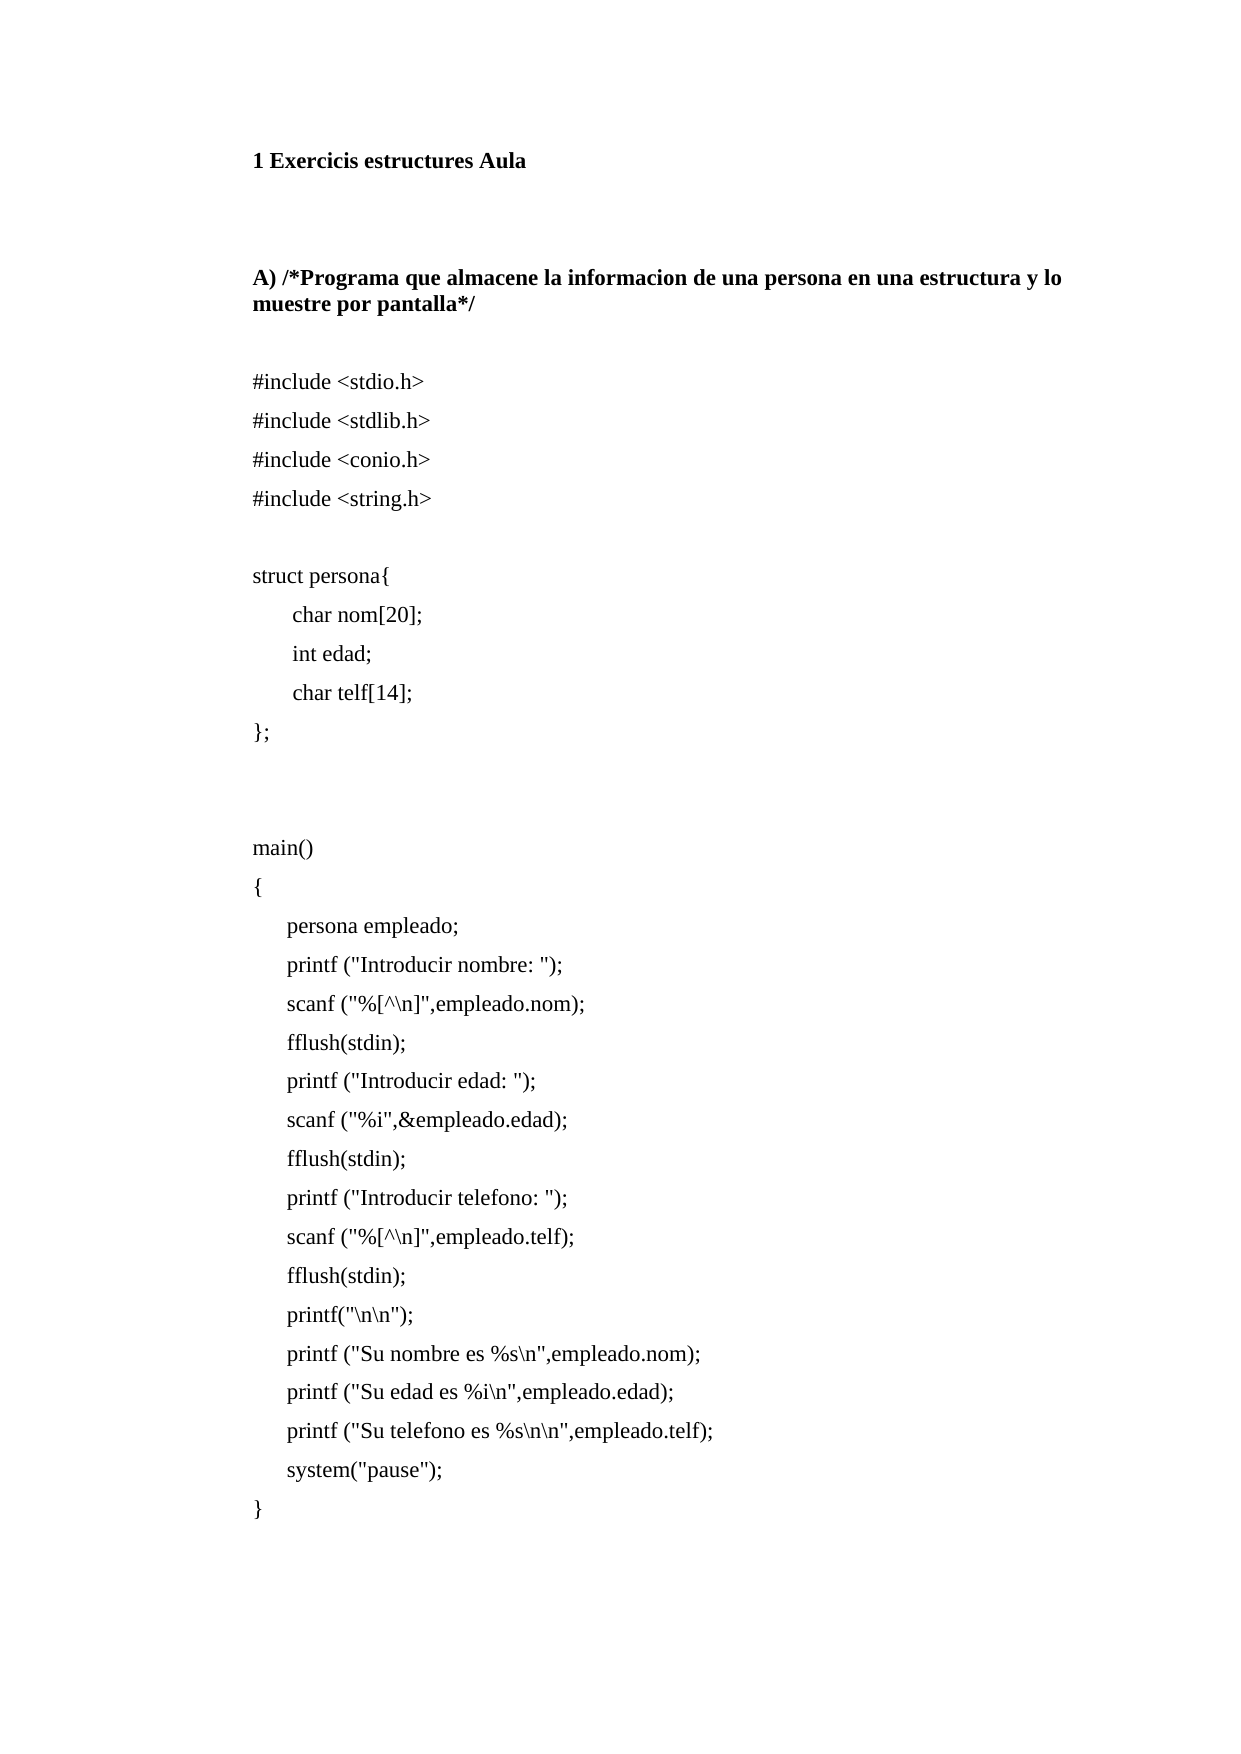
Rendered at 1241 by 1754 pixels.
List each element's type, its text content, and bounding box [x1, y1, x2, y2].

text { [252, 873, 1063, 900]
text printf ("Su edad es %i\n",empleado.edad); [252, 1378, 1063, 1405]
text printf ("Su telefono es %s\n\n",empleado.telf); [252, 1417, 1063, 1444]
text scanf ("%i",&empleado.edad); [252, 1106, 1063, 1133]
text int edad; [252, 640, 1063, 667]
text 1 Exercicis estructures Aula [252, 148, 1063, 174]
text A) /*Programa que almacene la informacion de una persona en una estructura y lo muestre por pantalla*/ [252, 264, 1063, 317]
text printf ("Introducir edad: "); [252, 1068, 1063, 1094]
text printf ("Introducir telefono: "); [252, 1184, 1063, 1211]
text persona empleado; [252, 912, 1063, 938]
text struct persona{ [252, 562, 1063, 589]
text } [252, 1495, 1063, 1521]
text }; [252, 718, 1063, 744]
text main() [252, 834, 1063, 861]
text fflush(stdin); [252, 1029, 1063, 1055]
text #include <stdio.h> [252, 368, 1063, 394]
text #include <string.h> [252, 485, 1063, 511]
text printf("\n\n"); [252, 1301, 1063, 1327]
text printf ("Introducir nombre: "); [252, 951, 1063, 977]
text #include <conio.h> [252, 446, 1063, 472]
text scanf ("%[^\n]",empleado.nom); [252, 990, 1063, 1016]
text scanf ("%[^\n]",empleado.telf); [252, 1223, 1063, 1249]
text char nom[20]; [252, 601, 1063, 628]
text fflush(stdin); [252, 1145, 1063, 1172]
text char telf[14]; [252, 679, 1063, 705]
text printf ("Su nombre es %s\n",empleado.nom); [252, 1339, 1063, 1366]
text #include <stdlib.h> [252, 407, 1063, 433]
text fflush(stdin); [252, 1262, 1063, 1288]
text system("pause"); [252, 1456, 1063, 1482]
